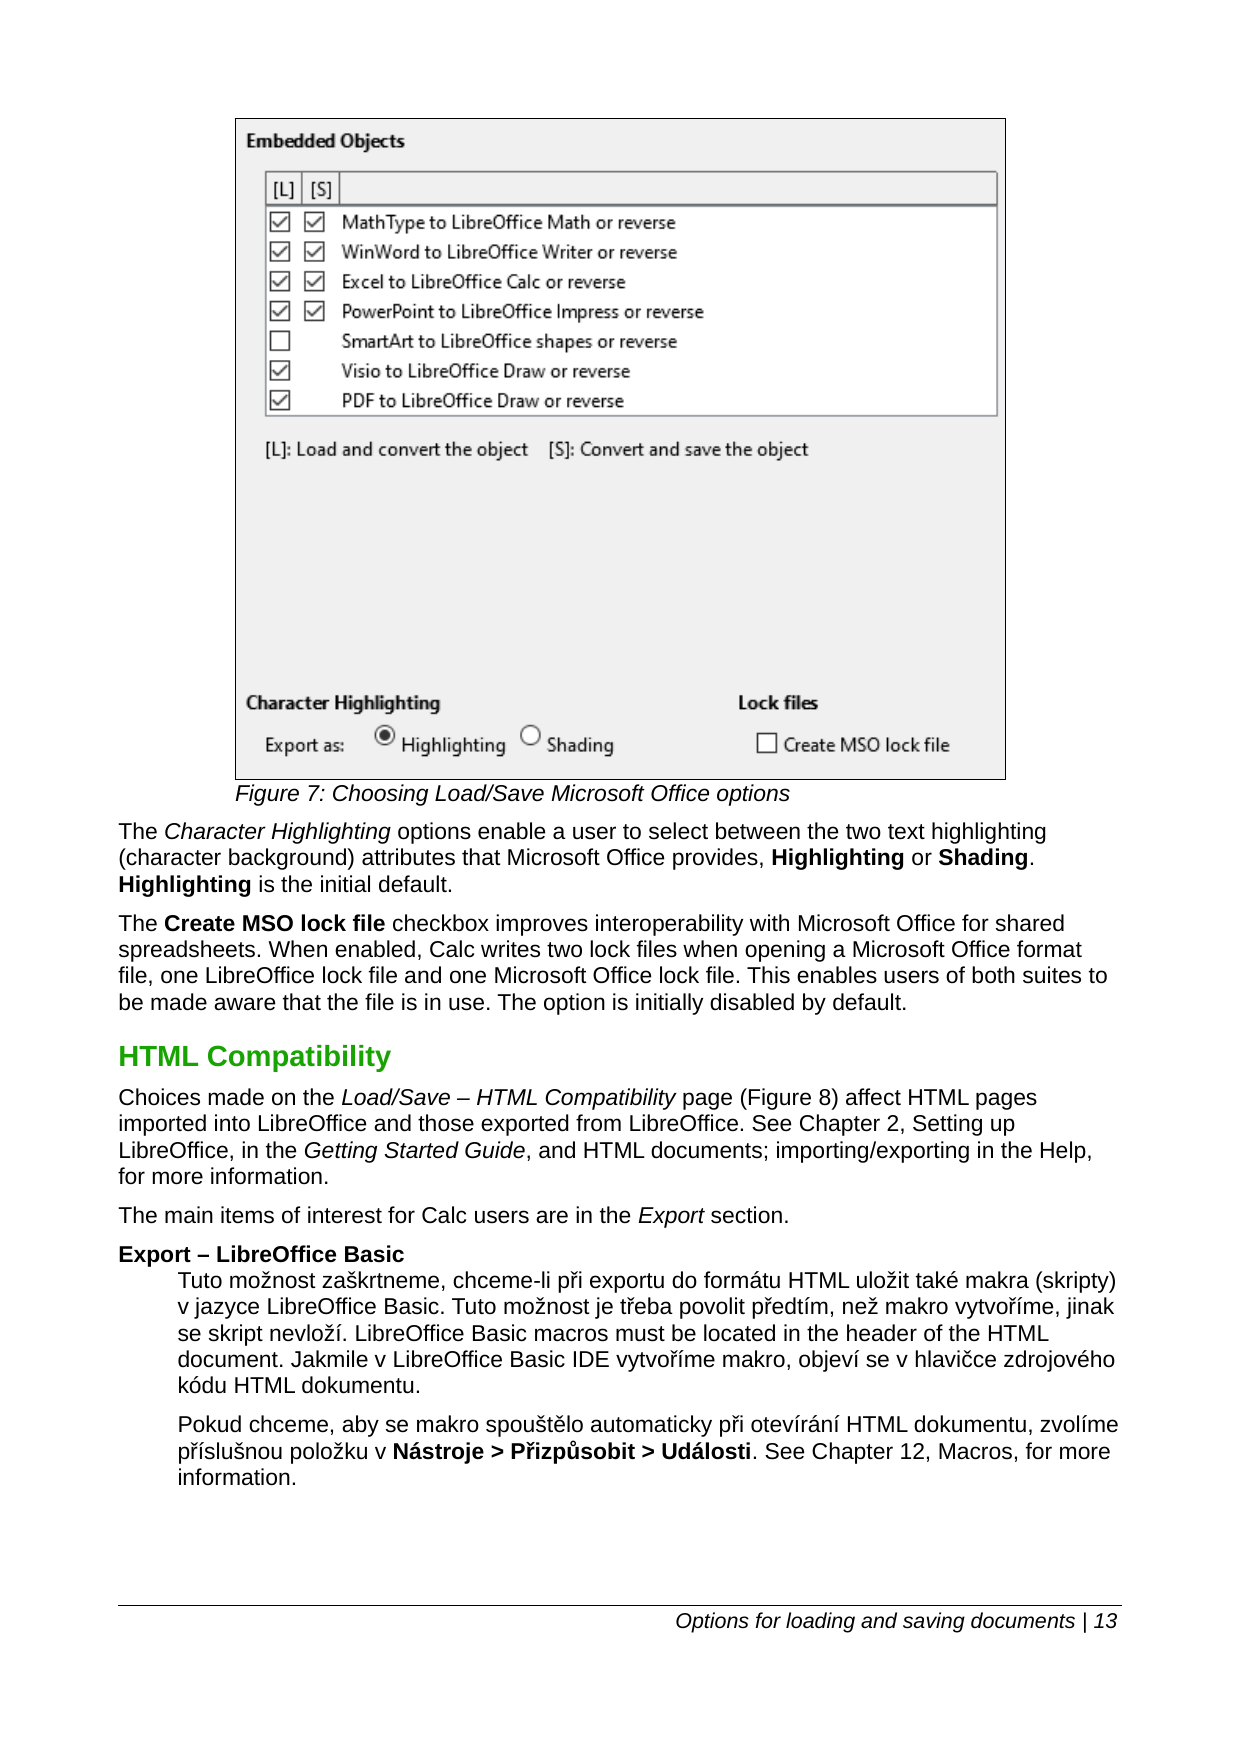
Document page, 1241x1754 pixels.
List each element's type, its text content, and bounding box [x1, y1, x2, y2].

text The Character Highlighting options enable a user to select between the two text highlighting (character background) attributes that Microsoft Office provides, Highlighting or Shading. Highlighting is the initial default. [118, 818, 1122, 897]
subtitle HTML Compatibility [118, 1038, 1122, 1072]
text Tuto možnost zaškrtneme, chceme-li při exportu do formátu HTML uložit také makra (skripty) v jazyce LibreOffice Basic. Tuto možnost je třeba povolit předtím, než makro vytvoříme, jinak se skript nevloží. LibreOffice Basic macros must be located in the header of the HTML document. Jakmile v LibreOffice Basic IDE vytvoříme makro, objeví se v hlavičce zdrojového kódu HTML dokumentu. [177, 1267, 1122, 1399]
text The Create MSO lock file checkbox improves interoperability with Microsoft Office for shared spreadsheets. When enabled, Calc writes two lock files when opening a Microsoft Office format file, one LibreOffice lock file and one Microsoft Office lock file. This enables users of both suites to be made aware that the file is in use. The option is initially disabled by default. [118, 909, 1122, 1015]
text Choices made on the Load/Save – HTML Compatibility page (Figure 8) affect HTML pages imported into LibreOffice and those exported from LibreOffice. See Chapter 2, Setting up LibreOffice, in the Getting Started Guide, and HTML documents; importing/exporting in the Help, for more information. [118, 1084, 1122, 1189]
text Pokud chceme, aby se makro spouštělo automaticky při otevírání HTML dokumentu, zvolíme příslušnou položku v Nástroje > Přizpůsobit > Události. See Chapter 12, Macros, for more information. [177, 1411, 1122, 1490]
text The main items of interest for Calc users are in the Export section. [118, 1202, 1122, 1228]
text Export – LibreOffice Basic [118, 1241, 1122, 1267]
text Figure 7: Choosing Load/Save Microsoft Office options [235, 780, 1005, 806]
picture [236, 119, 1005, 779]
